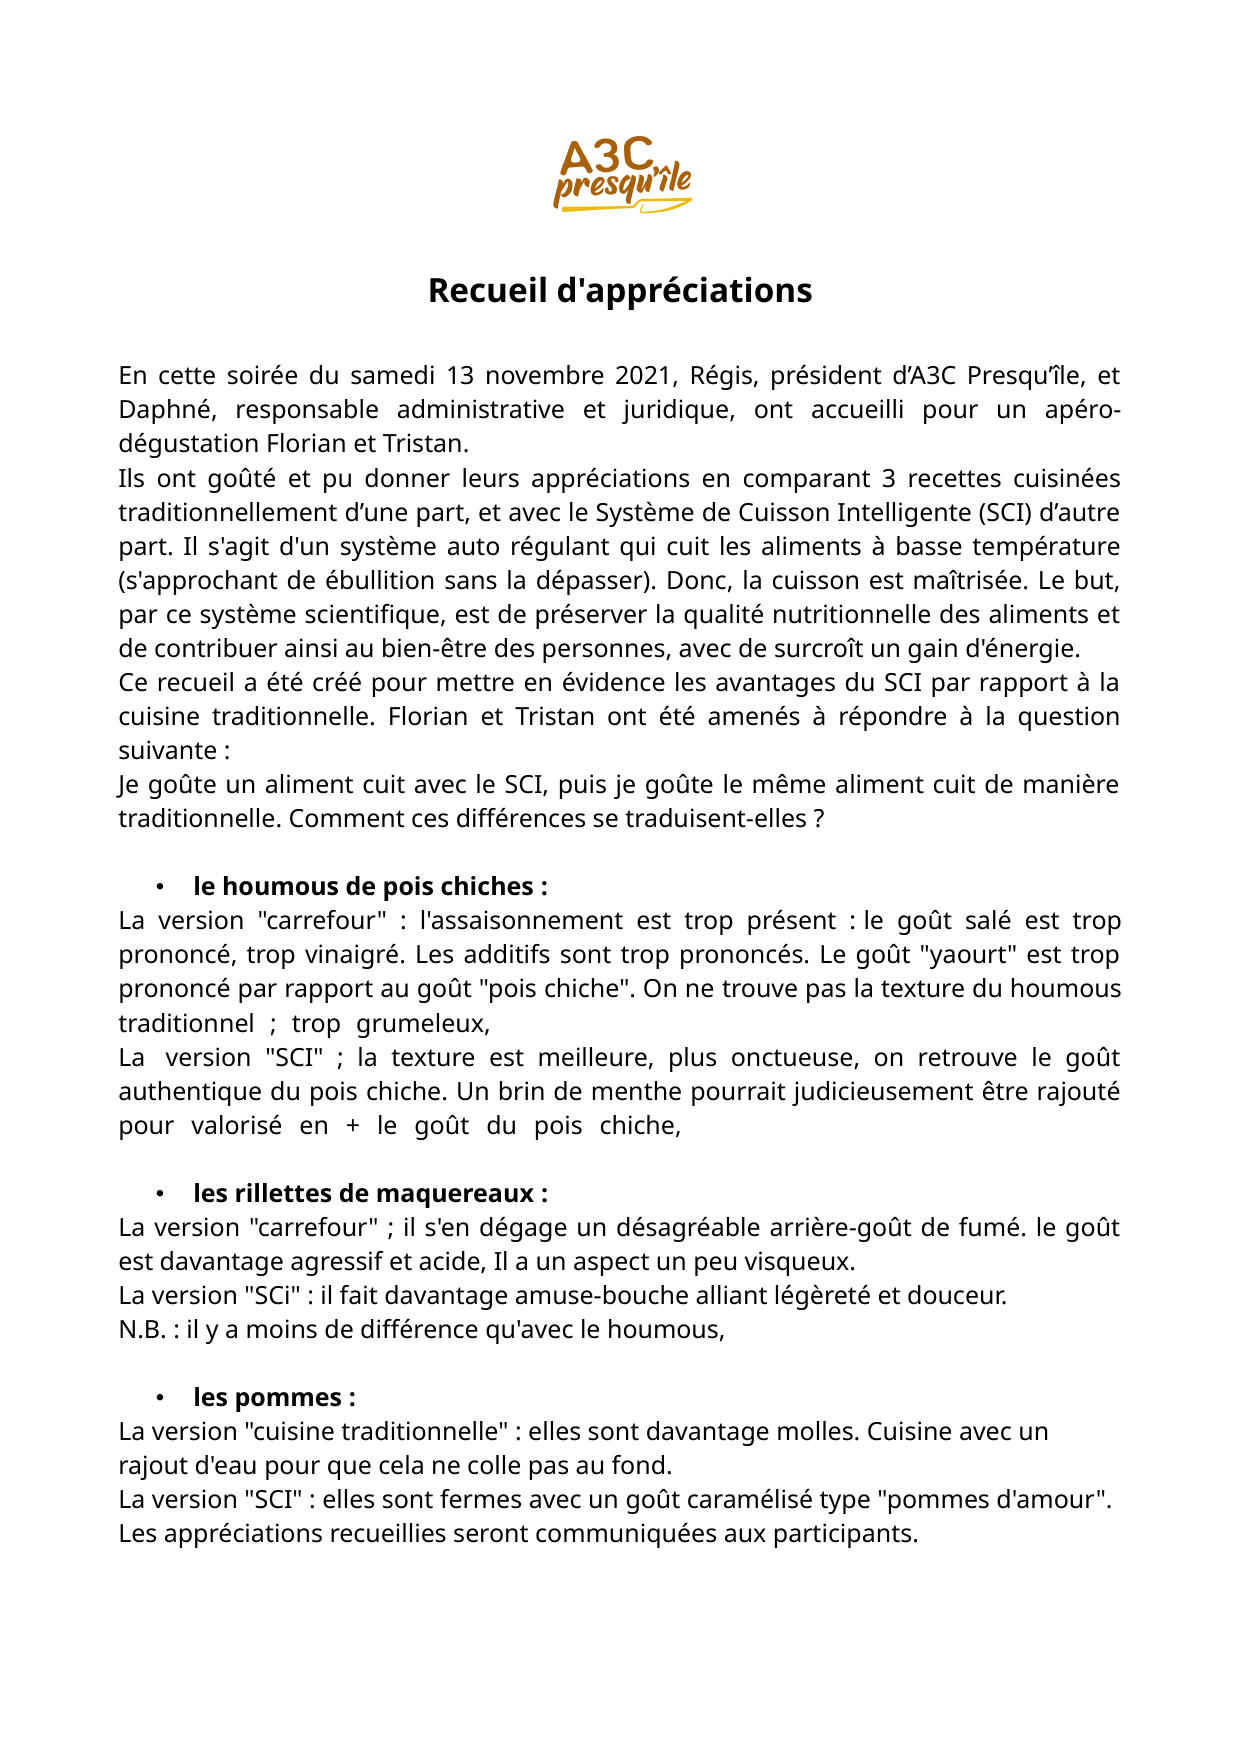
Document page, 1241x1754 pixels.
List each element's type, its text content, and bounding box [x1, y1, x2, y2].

text La version "cuisine traditionnelle" : elles sont davantage molles. Cuisine avec un rajout d'eau pour que cela ne colle pas au fond. [118, 1414, 1122, 1482]
text Les appréciations recueillies seront communiquées aux participants. [118, 1516, 1122, 1550]
text En cette soirée du samedi 13 novembre 2021, Régis, président d’A3C Presqu’île, et Daphné, responsable administrative et juridique, ont accueilli pour un apéro-dégustation Florian et Tristan. [118, 358, 1122, 460]
text Je goûte un aliment cuit avec le SCI, puis je goûte le même aliment cuit de manière traditionnelle. Comment ces différences se traduisent-elles ? [118, 767, 1122, 835]
list La version "carrefour" : l'assaisonnement est trop présent : le goût salé est trop prononcé, trop vinaigré. Les additifs sont trop prononcés. Le goût "yaourt" est trop prononcé par rapport au goût "pois chiche". On ne trouve pas la texture du houmous traditionnel ; trop grumeleux, La version "SCI" ; la texture est meilleure, plus onctueuse, on retrouve le goût authentique du pois chiche. Un brin de menthe pourrait judicieusement être rajouté pour valorisé en + le goût du pois chiche, [118, 903, 1122, 1176]
list le houmous de pois chiches : [156, 869, 1122, 903]
picture [535, 118, 705, 224]
text La version "carrefour" ; il s'en dégage un désagréable arrière-goût de fumé. le goût est davantage agressif et acide, Il a un aspect un peu visqueux. [118, 1209, 1122, 1278]
text Ils ont goûté et pu donner leurs appréciations en comparant 3 recettes cuisinées traditionnellement d’une part, et avec le Système de Cuisson Intelligente (SCI) d’autre part. Il s'agit d'un système auto régulant qui cuit les aliments à basse température (s'approchant de ébullition sans la dépasser). Donc, la cuisson est maîtrisée. Le but, par ce système scientifique, est de préserver la qualité nutritionnelle des aliments et de contribuer ainsi au bien-être des personnes, avec de surcroît un gain d'énergie. [118, 460, 1122, 664]
text La version "SCi" : il fait davantage amuse-bouche alliant légèreté et douceur. [118, 1278, 1122, 1312]
list les rillettes de maquereaux : [156, 1176, 1122, 1209]
list les pommes : [156, 1380, 1122, 1414]
text N.B. : il y a moins de différence qu'avec le houmous, [118, 1312, 1122, 1346]
text Ce recueil a été créé pour mettre en évidence les avantages du SCI par rapport à la cuisine traditionnelle. Florian et Tristan ont été amenés à répondre à la question suivante : [118, 664, 1122, 767]
text Recueil d'appréciations [118, 267, 1122, 313]
text La version "SCI" : elles sont fermes avec un goût caramélisé type "pommes d'amour". [118, 1482, 1122, 1516]
